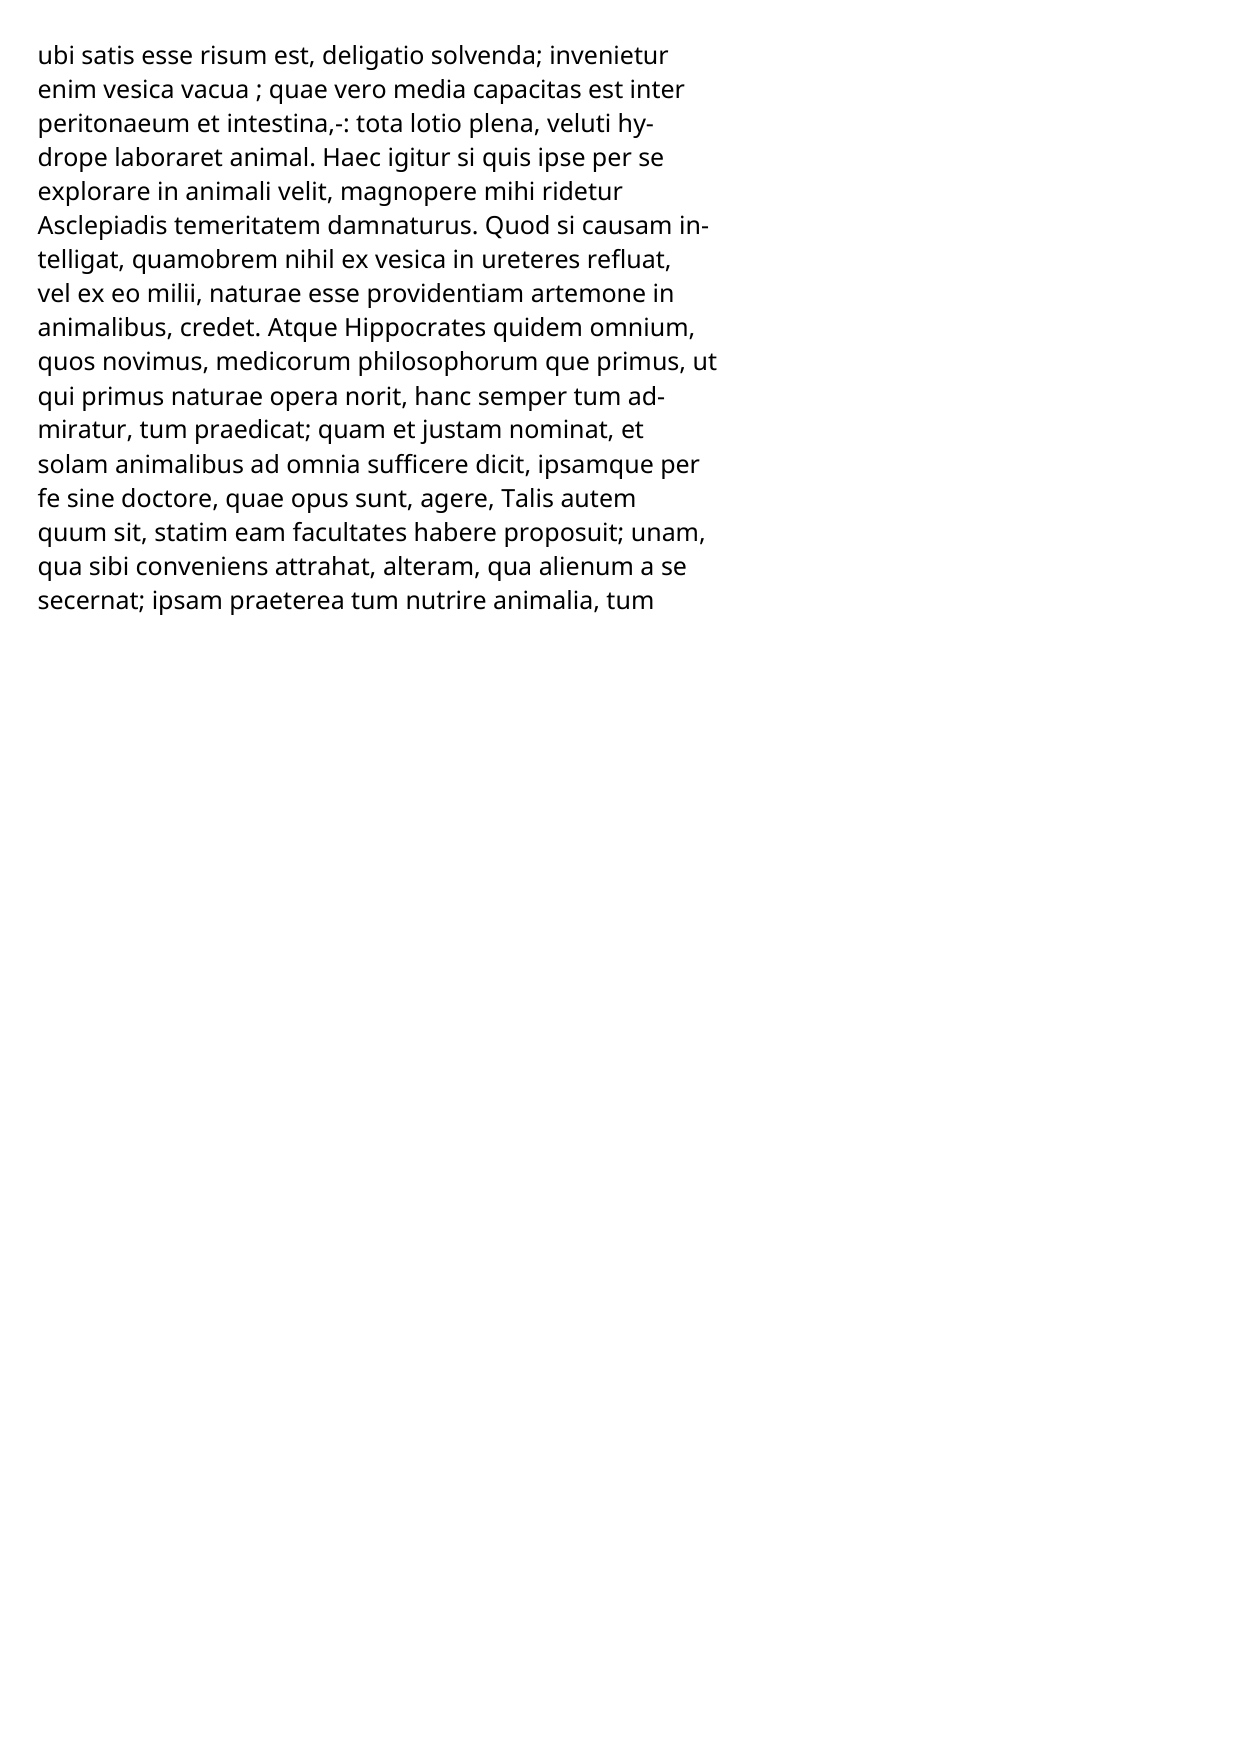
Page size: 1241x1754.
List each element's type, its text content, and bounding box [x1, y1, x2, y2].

text ubi satis esse risum est, deligatio solvenda; invenietur enim vesica vacua ; quae vero media capacitas est inter peritonaeum et intestina,-: tota lotio plena, veluti hy- drope laboraret animal. Haec igitur si quis ipse per se explorare in animali velit, magnopere mihi ridetur Asclepiadis temeritatem damnaturus. Quod si causam in- telligat, quamobrem nihil ex vesica in ureteres refluat, vel ex eo milii, naturae esse providentiam artemone in animalibus, credet. Atque Hippocrates quidem omnium, quos novimus, medicorum philosophorum que primus, ut qui primus naturae opera norit, hanc semper tum ad- miratur, tum praedicat; quam et justam nominat, et solam animalibus ad omnia sufficere dicit, ipsamque per fe sine doctore, quae opus sunt, agere, Talis autem quum sit, statim eam facultates habere proposuit; unam, qua sibi conveniens attrahat, alteram, qua alienum a se secernat; ipsam praeterea tum nutrire animalia, tum [37, 37, 1203, 617]
